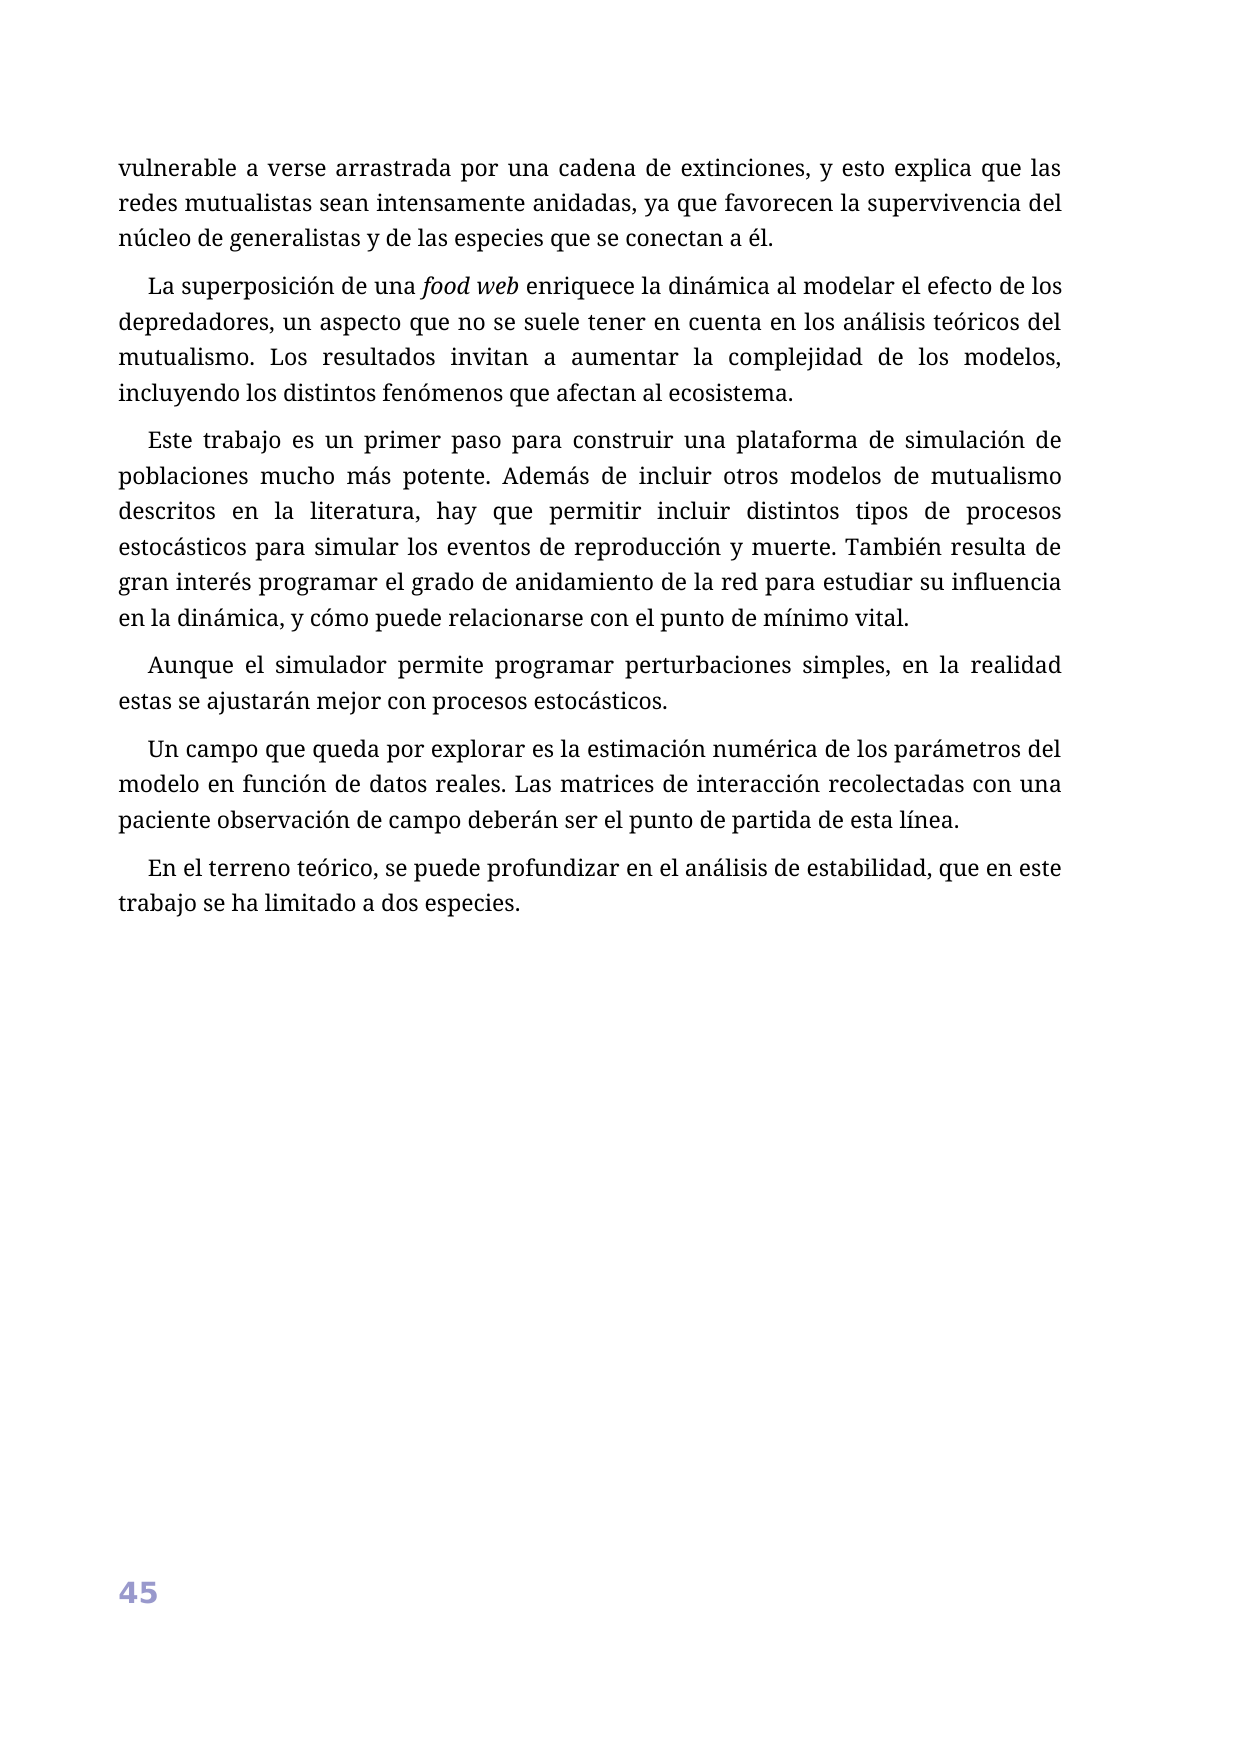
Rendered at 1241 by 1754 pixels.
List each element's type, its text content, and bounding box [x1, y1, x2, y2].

text Un campo que queda por explorar es la estimación numérica de los parámetros del modelo en función de datos reales. Las matrices de interacción recolectadas con una paciente observación de campo deberán ser el punto de partida de esta línea. [118, 729, 1063, 835]
text La superposición de una food web enriquece la dinámica al modelar el efecto de los depredadores, un aspecto que no se suele tener en cuenta en los análisis teóricos del mutualismo. Los resultados invitan a aumentar la complejidad de los modelos, incluyendo los distintos fenómenos que afectan al ecosistema. [118, 266, 1063, 408]
text Aunque el simulador permite programar perturbaciones simples, en la realidad estas se ajustarán mejor con procesos estocásticos. [118, 646, 1063, 716]
text En el terreno teórico, se puede profundizar en el análisis de estabilidad, que en este trabajo se ha limitado a dos especies. [118, 848, 1063, 918]
text Este trabajo es un primer paso para construir una plataforma de simulación de poblaciones mucho más potente. Además de incluir otros modelos de mutualismo descritos en la literatura, hay que permitir incluir distintos tipos de procesos estocásticos para simular los eventos de reproducción y muerte. También resulta de gran interés programar el grado de anidamiento de la red para estudiar su influencia en la dinámica, y cómo puede relacionarse con el punto de mínimo vital. [118, 421, 1063, 633]
text vulnerable a verse arrastrada por una cadena de extinciones, y esto explica que las redes mutualistas sean intensamente anidadas, ya que favorecen la supervivencia del núcleo de generalistas y de las especies que se conectan a él. [118, 148, 1063, 254]
